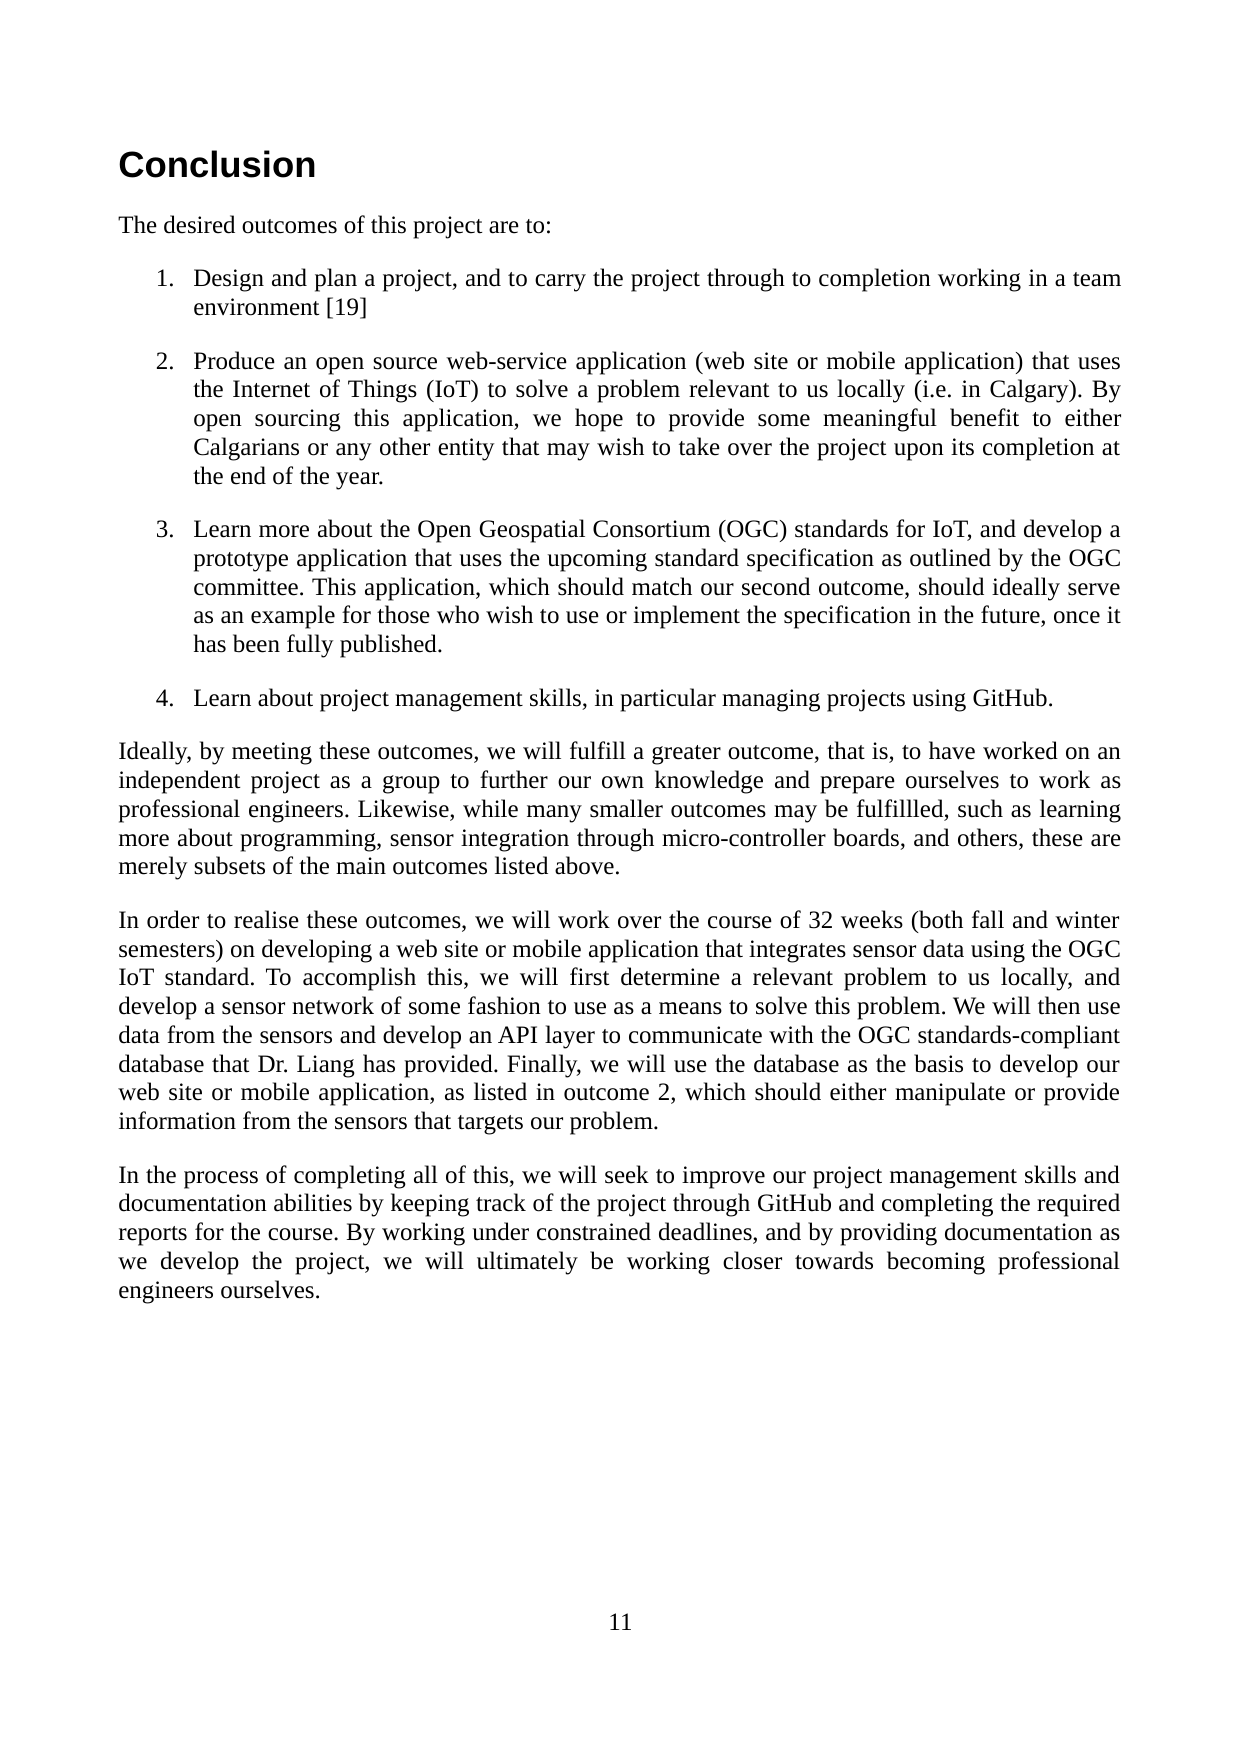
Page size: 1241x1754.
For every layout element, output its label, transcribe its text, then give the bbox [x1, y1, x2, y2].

list Design and plan a project, and to carry the project through to completion working in a team environment [19] [156, 263, 1122, 321]
text In the process of completing all of this, we will seek to improve our project management skills and documentation abilities by keeping track of the project through GitHub and completing the required reports for the course. By working under constrained deadlines, and by providing documentation as we develop the project, we will ultimately be working closer towards becoming professional engineers ourselves. [118, 1160, 1122, 1303]
list Learn more about the Open Geospatial Consortium (OGC) standards for IoT, and develop a prototype application that uses the upcoming standard specification as outlined by the OGC committee. This application, which should match our second outcome, should ideally serve as an example for those who wish to use or implement the specification in the future, once it has been fully published. [156, 514, 1122, 658]
list Learn about project management skills, in particular managing projects using GitHub. [156, 683, 1122, 712]
text Ideally, by meeting these outcomes, we will fulfill a greater outcome, that is, to have worked on an independent project as a group to further our own knowledge and prepare ourselves to work as professional engineers. Likewise, while many smaller outcomes may be fulfillled, such as learning more about programming, sensor integration through micro-controller boards, and others, these are merely subsets of the main outcomes listed above. [118, 736, 1122, 880]
text The desired outcomes of this project are to: [118, 210, 1122, 239]
subtitle Conclusion [118, 143, 1122, 185]
text In order to realise these outcomes, we will work over the course of 32 weeks (both fall and winter semesters) on developing a web site or mobile application that integrates sensor data using the OGC IoT standard. To accomplish this, we will first determine a relevant problem to us locally, and develop a sensor network of some fashion to use as a means to solve this problem. We will then use data from the sensors and develop an API layer to communicate with the OGC standards-compliant database that Dr. Liang has provided. Finally, we will use the database as the basis to develop our web site or mobile application, as listed in outcome 2, which should either manipulate or provide information from the sensors that targets our problem. [118, 905, 1122, 1135]
list Produce an open source web-service application (web site or mobile application) that uses the Internet of Things (IoT) to solve a problem relevant to us locally (i.e. in Calgary). By open sourcing this application, we hope to provide some meaningful benefit to either Calgarians or any other entity that may wish to take over the project upon its completion at the end of the year. [156, 346, 1122, 489]
